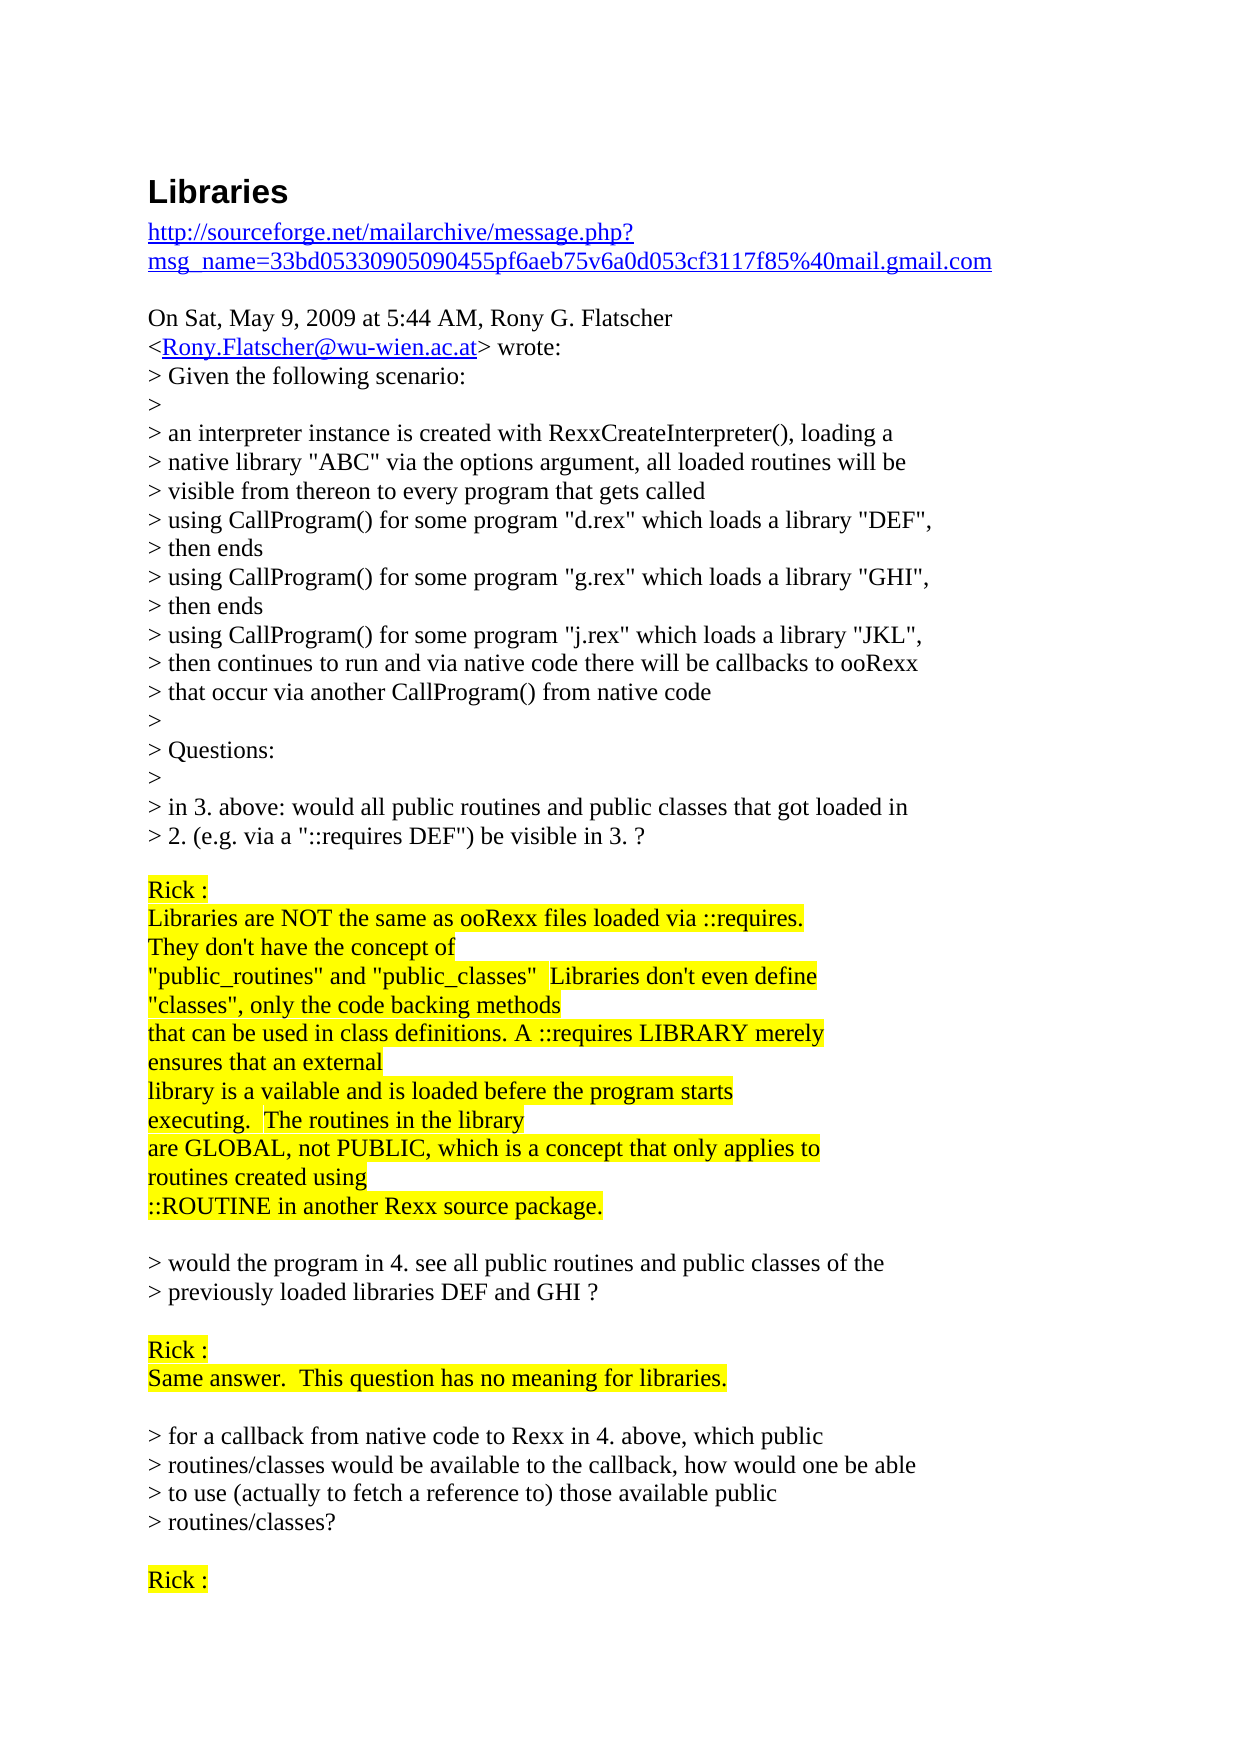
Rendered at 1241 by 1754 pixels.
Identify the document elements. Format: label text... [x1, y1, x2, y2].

text On Sat, May 9, 2009 at 5:44 AM, Rony G. Flatscher <Rony.Flatscher@wu-wien.ac.at> wrote: > Given the following scenario: > > an interpreter instance is created with RexxCreateInterpreter(), loading a > native library "ABC" via the options argument, all loaded routines will be > visible from thereon to every program that gets called > using CallProgram() for some program "d.rex" which loads a library "DEF", > then ends > using CallProgram() for some program "g.rex" which loads a library "GHI", > then ends > using CallProgram() for some program "j.rex" which loads a library "JKL", > then continues to run and via native code there will be callbacks to ooRexx > that occur via another CallProgram() from native code > > Questions: > > in 3. above: would all public routines and public classes that got loaded in > 2. (e.g. via a "::requires DEF") be visible in 3. ? [148, 303, 1093, 850]
subtitle Libraries [148, 173, 1093, 211]
text Rick : Libraries are NOT the same as ooRexx files loaded via ::requires. They don't have the concept of "public_routines" and "public_classes" Libraries don't even define "classes", only the code backing methods that can be used in class definitions. A ::requires LIBRARY merely ensures that an external library is a vailable and is loaded befere the program starts executing. The routines in the library are GLOBAL, not PUBLIC, which is a concept that only applies to routines created using ::ROUTINE in another Rexx source package. > would the program in 4. see all public routines and public classes of the > previously loaded libraries DEF and GHI ? Rick : Same answer. This question has no meaning for libraries. > for a callback from native code to Rexx in 4. above, which public > routines/classes would be available to the callback, how would one be able > to use (actually to fetch a reference to) those available public > routines/classes? Rick : [148, 875, 1093, 1593]
text http://sourceforge.net/mailarchive/message.php?msg_name=33bd05330905090455pf6aeb75v6a0d053cf3117f85%40mail.gmail.com [148, 217, 1093, 275]
